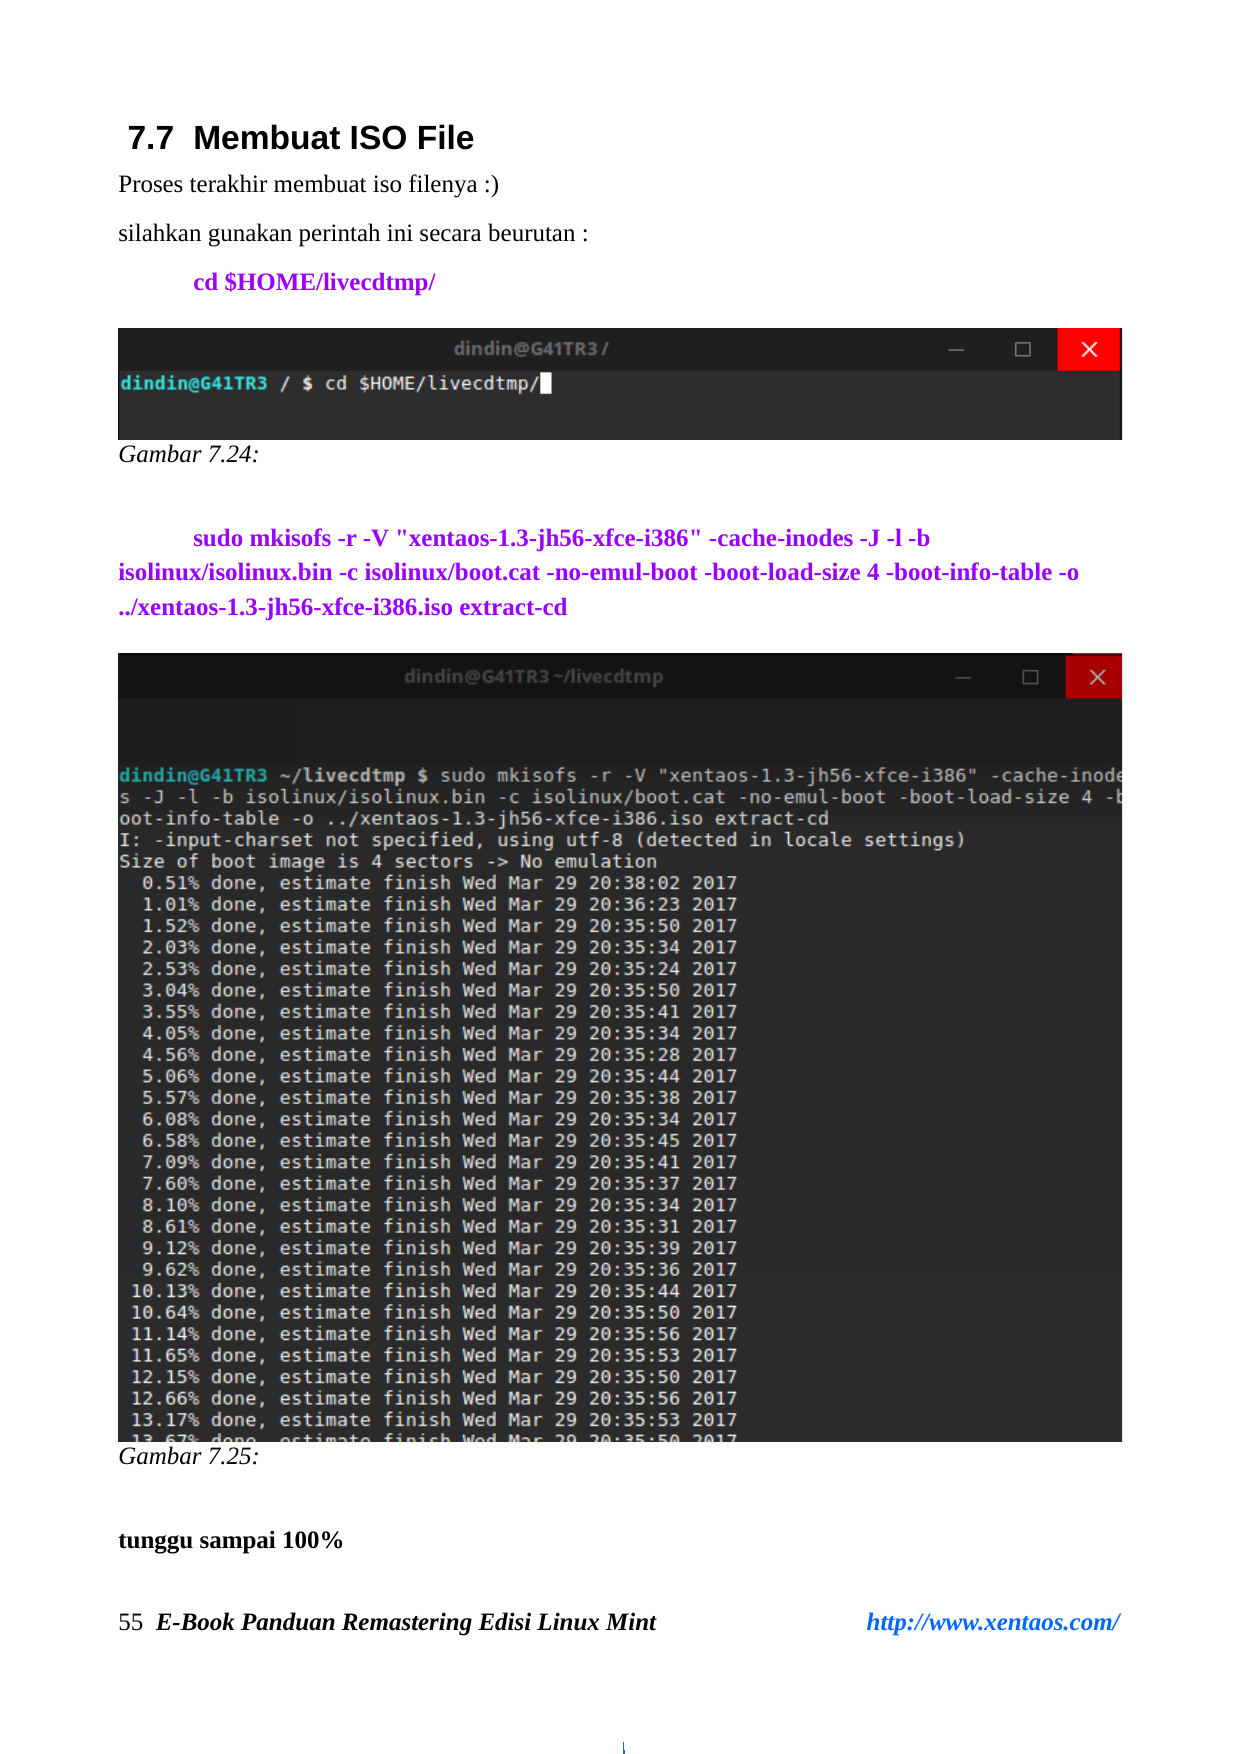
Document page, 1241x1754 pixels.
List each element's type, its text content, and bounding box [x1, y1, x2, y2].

text cd $HOME/livecdtmp/ [118, 267, 1122, 296]
text Proses terakhir membuat iso filenya :) [118, 169, 1122, 198]
text Gambar 7.24: [118, 440, 1122, 468]
text silahkan gunakan perintah ini secara beurutan : [118, 218, 1122, 247]
subtitle Membuat ISO File [118, 118, 1122, 157]
text tunggu sampai 100% [118, 1525, 1122, 1554]
text sudo mkisofs -r -V "xentaos-1.3-jh56-xfce-i386" -cache-inodes -J -l -b isolinux/isolinux.bin -c isolinux/boot.cat -no-emul-boot -boot-load-size 4 -boot-info-table -o ../xentaos-1.3-jh56-xfce-i386.iso extract-cd [118, 523, 1122, 621]
picture [118, 653, 1123, 1442]
picture [118, 328, 1123, 440]
text Gambar 7.25: [118, 1442, 1122, 1470]
